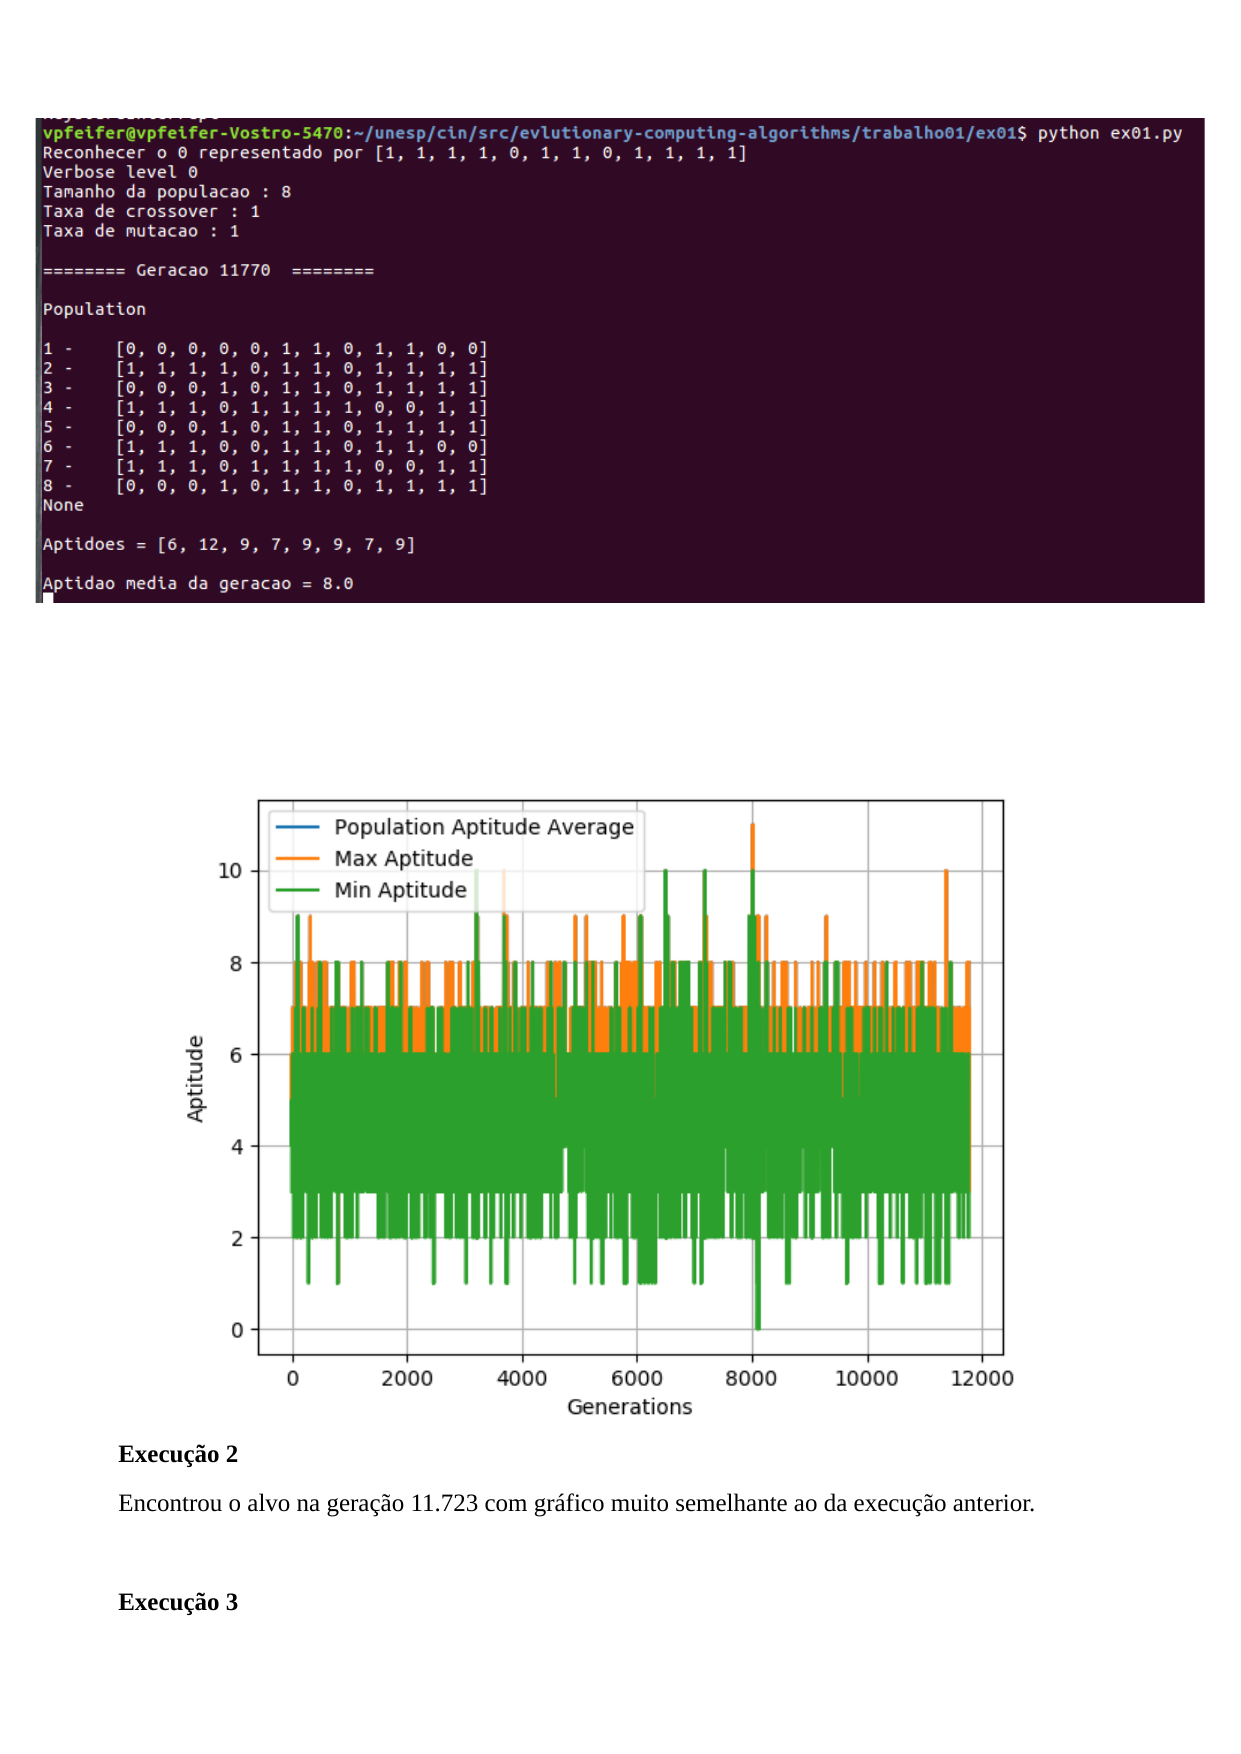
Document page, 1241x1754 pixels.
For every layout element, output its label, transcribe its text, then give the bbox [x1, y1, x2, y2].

picture [35, 118, 1205, 603]
text Encontrou o alvo na geração 11.723 com gráfico muito semelhante ao da execução anterior. [118, 1488, 1122, 1517]
picture [138, 713, 1099, 1434]
text Execução 2 [118, 706, 1122, 1468]
text Execução 3 [118, 1587, 1122, 1615]
